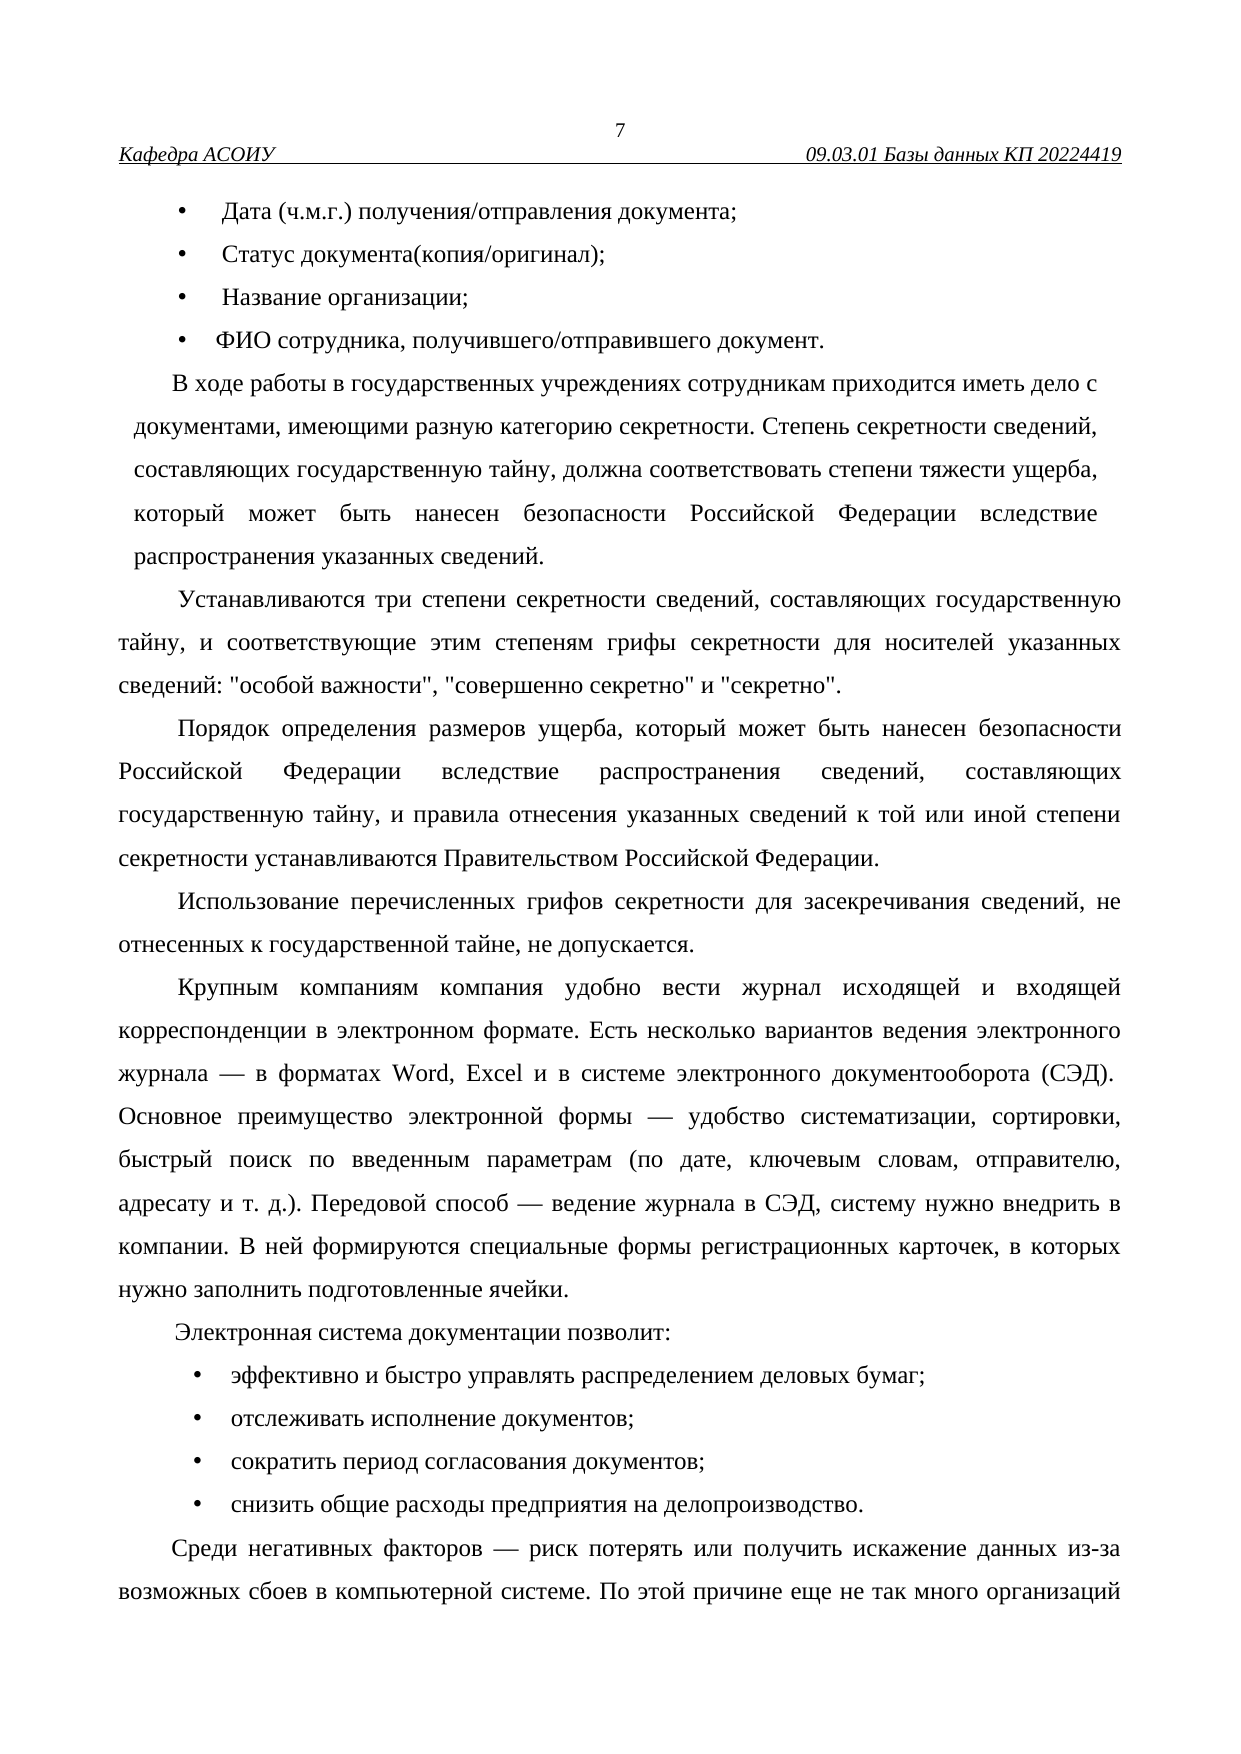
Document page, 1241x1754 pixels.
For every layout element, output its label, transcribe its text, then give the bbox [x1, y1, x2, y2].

text Крупным компаниям компания удобно вести журнал исходящей и входящей корреспонденции в электронном формате. Есть несколько вариантов ведения электронного журнала — в форматах Word, Excel и в системе электронного документооборота (СЭД). Основное преимущество электронной формы — удобство систематизации, сортировки, быстрый поиск по введенным параметрам (по дате, ключевым словам, отправителю, адресату и т. д.). Передовой способ — ведение журнала в СЭД, систему нужно внедрить в компании. В ней формируются специальные формы регистрационных карточек, в которых нужно заполнить подготовленные ячейки. [118, 972, 1122, 1303]
text Порядок определения размеров ущерба, который может быть нанесен безопасности Российской Федерации вследствие распространения сведений, составляющих государственную тайну, и правила отнесения указанных сведений к той или иной степени секретности устанавливаются Правительством Российской Федерации. [118, 713, 1122, 871]
list Статус документа(копия/оригинал); [178, 239, 1122, 268]
text Использование перечисленных грифов секретности для засекречивания сведений, не отнесенных к государственной тайне, не допускается. [118, 886, 1122, 958]
list ФИО сотрудника, получившего/отправившего документ. [178, 325, 1122, 354]
list Название организации; [178, 282, 1122, 311]
text В ходе работы в государственных учреждениях сотрудникам приходится иметь дело с документами, имеющими разную категорию секретности. Степень секретности сведений, составляющих государственную тайну, должна соответствовать степени тяжести ущерба, который может быть нанесен безопасности Российской Федерации вследствие распространения указанных сведений. [134, 368, 1099, 569]
list Дата (ч.м.г.) получения/отправления документа; [178, 196, 1122, 224]
text Электронная система документации позволит: [118, 1317, 1122, 1346]
text Устанавливаются три степени секретности сведений, составляющих государственную тайну, и соответствующие этим степеням грифы секретности для носителей указанных сведений: "особой важности", "совершенно секретно" и "секретно". [118, 584, 1122, 699]
list отслеживать исполнение документов; [193, 1403, 1122, 1432]
list снизить общие расходы предприятия на делопроизводство. [193, 1489, 1122, 1518]
list эффективно и быстро управлять распределением деловых бумаг; [193, 1360, 1122, 1389]
list сократить период согласования документов; [193, 1446, 1122, 1475]
text Среди негативных факторов — риск потерять или получить искажение данных из-за возможных сбоев в компьютерной системе. По этой причине еще не так много организаций [118, 1533, 1122, 1604]
